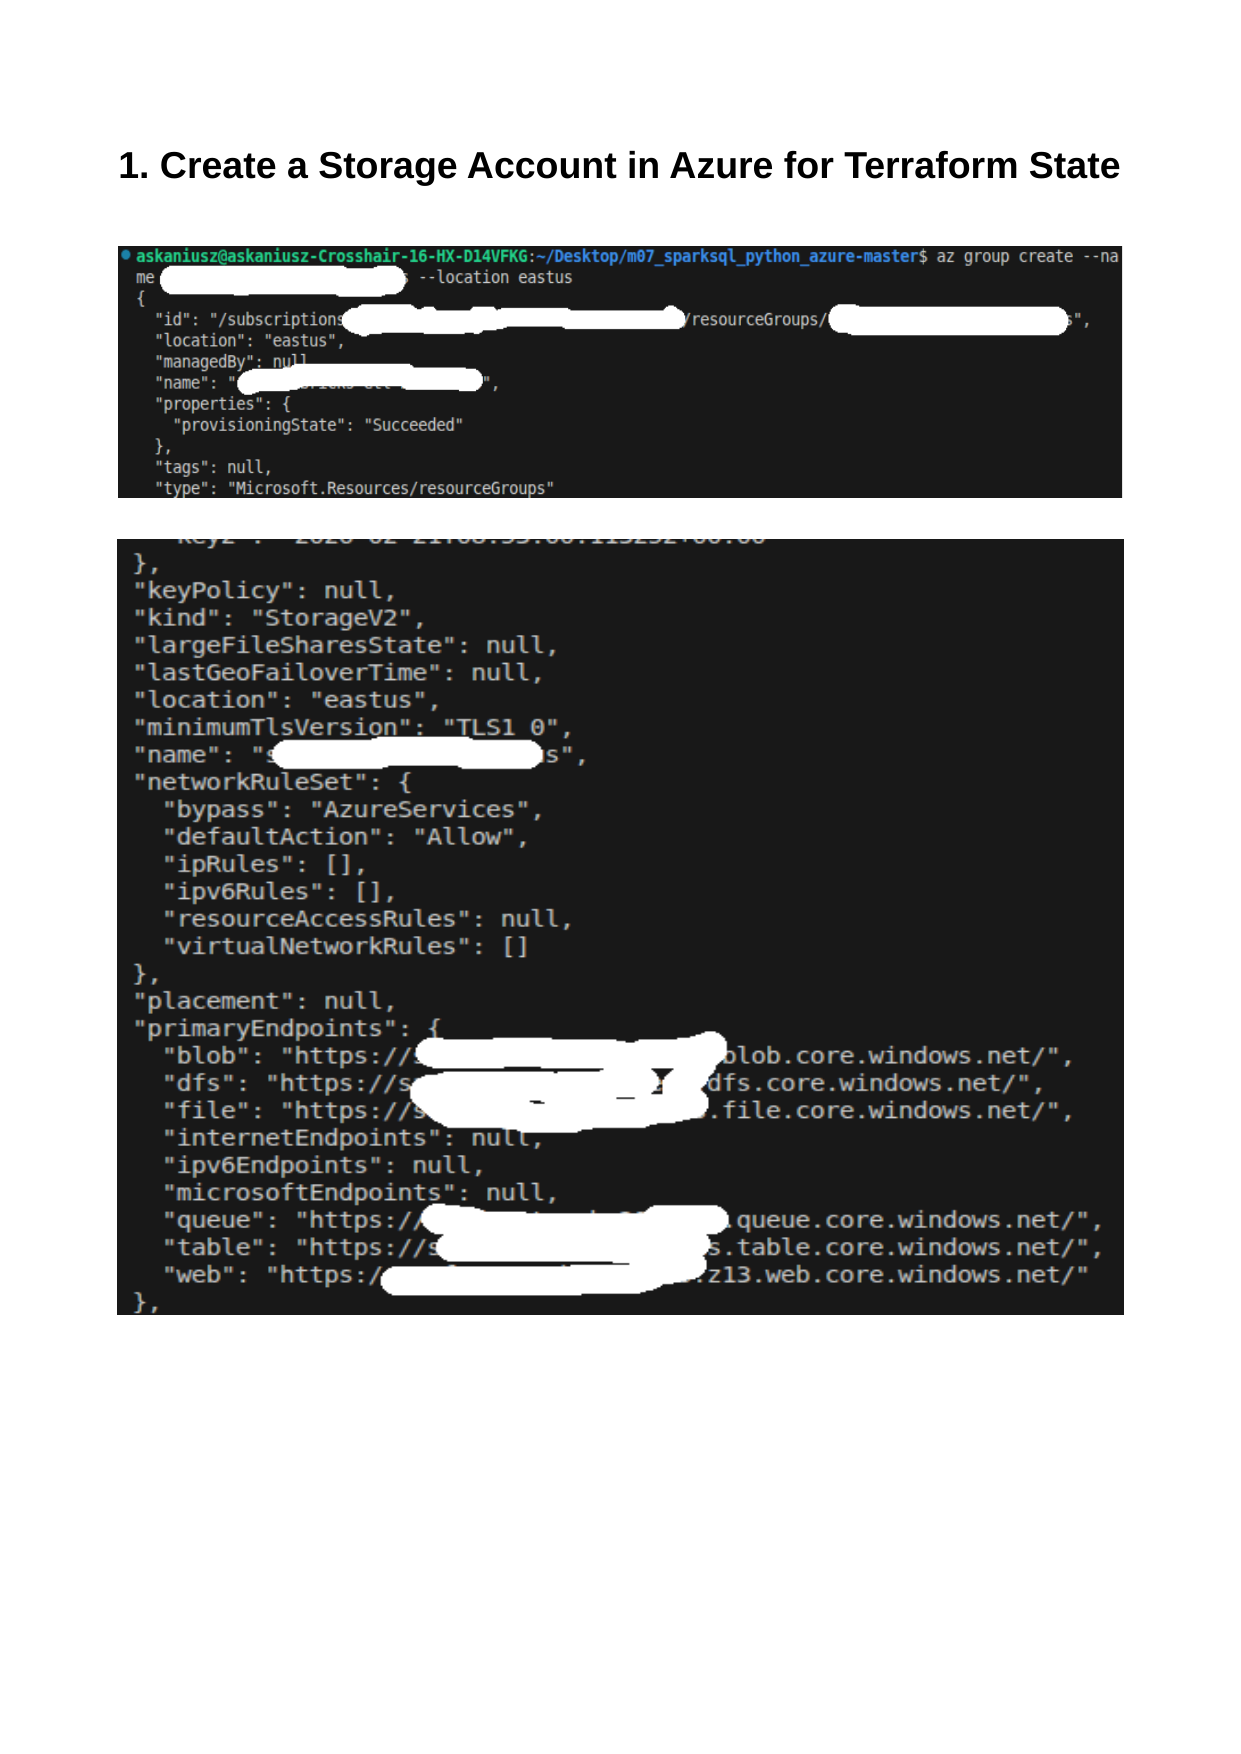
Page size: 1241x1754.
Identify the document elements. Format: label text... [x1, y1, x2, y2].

subtitle 1. Create a Storage Account in Azure for Terraform State [118, 143, 1122, 186]
picture [118, 246, 1123, 498]
picture [117, 539, 1124, 1315]
